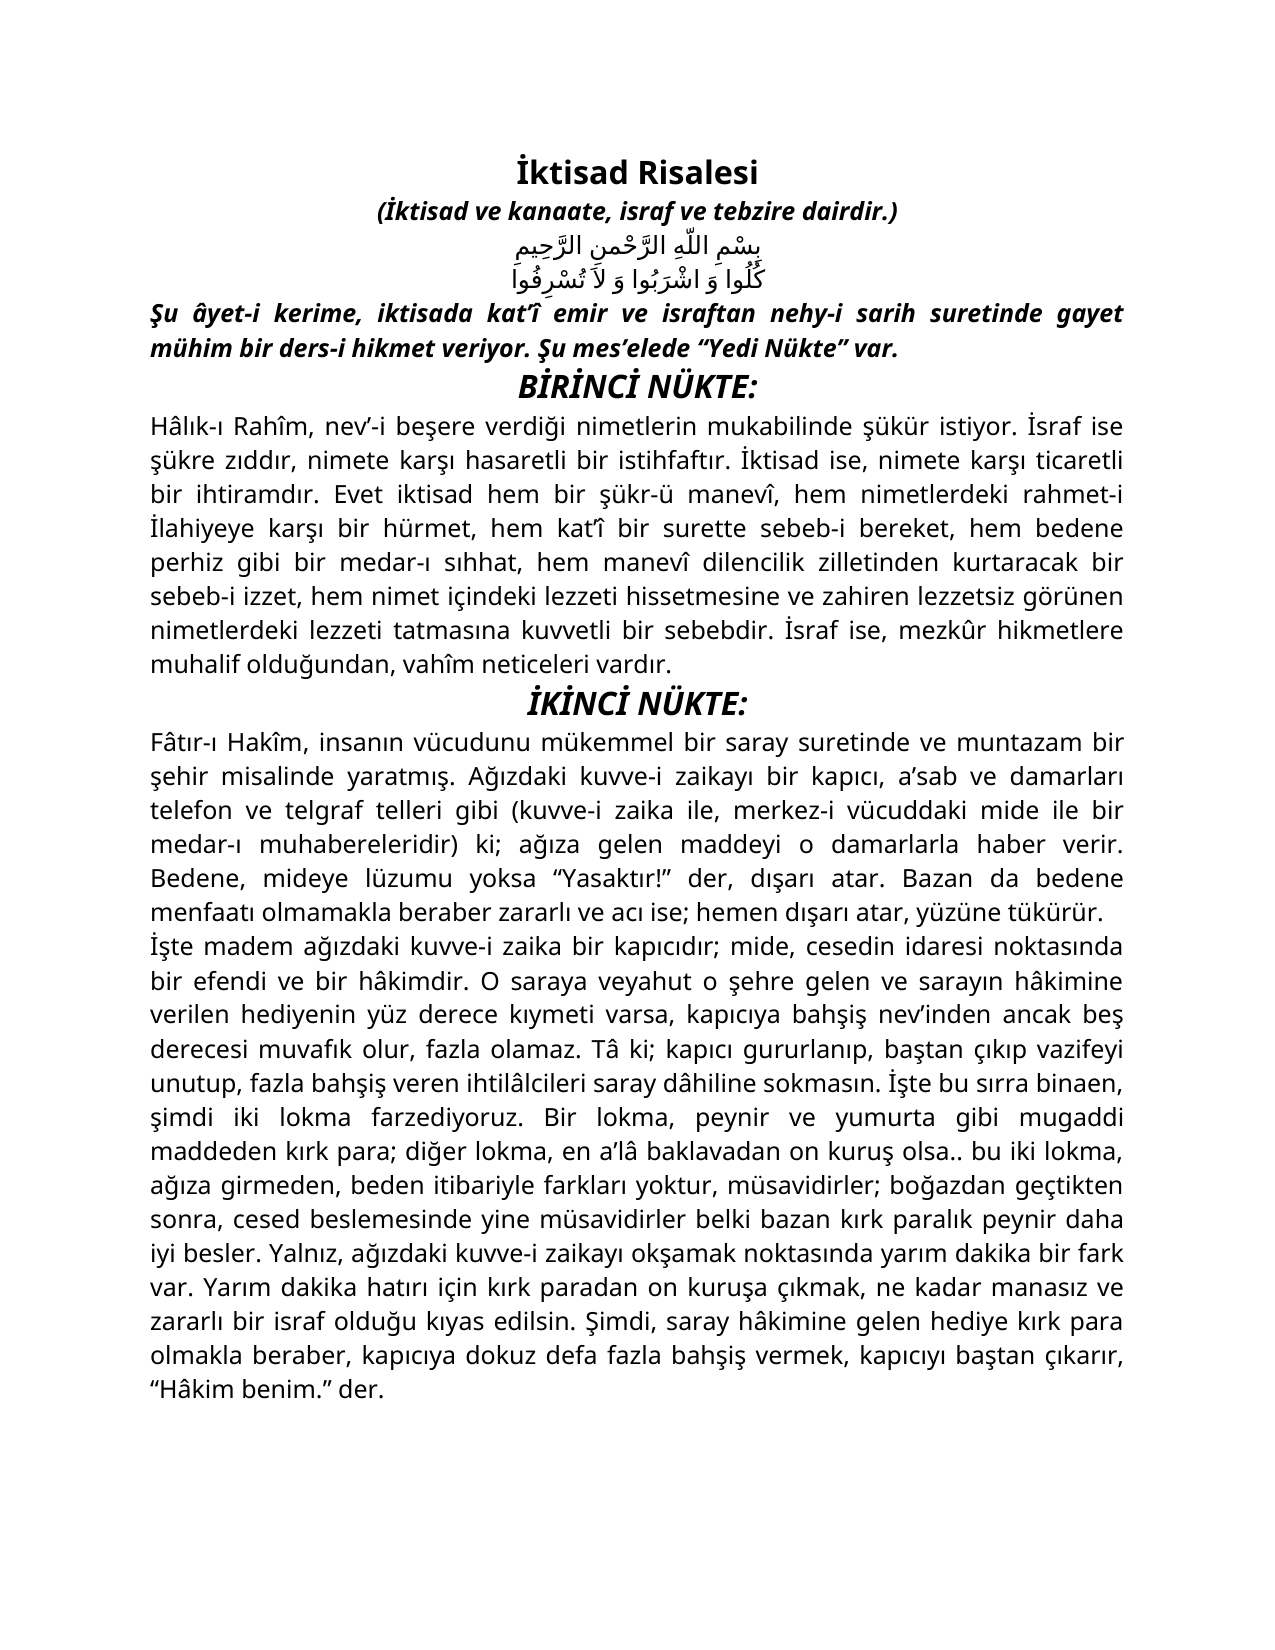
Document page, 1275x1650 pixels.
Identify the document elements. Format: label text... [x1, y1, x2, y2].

subtitle BİRİNCİ NÜKTE: [150, 364, 1125, 408]
text Hâlık-ı Rahîm, nev’-i beşere verdiği nimetlerin mukabilinde şükür istiyor. İsraf ise şükre zıddır, nimete karşı hasaretli bir istihfaftır. İktisad ise, nimete karşı ticaretli bir ihtiramdır. Evet iktisad hem bir şükr-ü manevî, hem nimetlerdeki rahmet-i İlahiyeye karşı bir hürmet, hem kat’î bir surette sebeb-i bereket, hem bedene perhiz gibi bir medar-ı sıhhat, hem manevî dilencilik zilletinden kurtaracak bir sebeb-i izzet, hem nimet içindeki lezzeti hissetmesine ve zahiren lezzetsiz görünen nimetlerdeki lezzeti tatmasına kuvvetli bir sebebdir. İsraf ise, mezkûr hikmetlere muhalif olduğundan, vahîm neticeleri vardır. [150, 408, 1125, 681]
text Fâtır-ı Hakîm, insanın vücudunu mükemmel bir saray suretinde ve muntazam bir şehir misalinde yaratmış. Ağızdaki kuvve-i zaikayı bir kapıcı, a’sab ve damarları telefon ve telgraf telleri gibi (kuvve-i zaika ile, merkez-i vücuddaki mide ile bir medar-ı muhabereleridir) ki; ağıza gelen maddeyi o damarlarla haber verir. Bedene, mideye lüzumu yoksa “Yasaktır!” der, dışarı atar. Bazan da bedene menfaatı olmamakla beraber zararlı ve acı ise; hemen dışarı atar, yüzüne tükürür. [150, 725, 1125, 929]
text İşte madem ağızdaki kuvve-i zaika bir kapıcıdır; mide, cesedin idaresi noktasında bir efendi ve bir hâkimdir. O saraya veyahut o şehre gelen ve sarayın hâkimine verilen hediyenin yüz derece kıymeti varsa, kapıcıya bahşiş nev’inden ancak beş derecesi muvafık olur, fazla olamaz. Tâ ki; kapıcı gururlanıp, baştan çıkıp vazifeyi unutup, fazla bahşiş veren ihtilâlcileri saray dâhiline sokmasın. İşte bu sırra binaen, şimdi iki lokma farzediyoruz. Bir lokma, peynir ve yumurta gibi mugaddi maddeden kırk para; diğer lokma, en a’lâ baklavadan on kuruş olsa.. bu iki lokma, ağıza girmeden, beden itibariyle farkları yoktur, müsavidirler; boğazdan geçtikten sonra, cesed beslemesinde yine müsavidirler belki bazan kırk paralık peynir daha iyi besler. Yalnız, ağızdaki kuvve-i zaikayı okşamak noktasında yarım dakika bir fark var. Yarım dakika hatırı için kırk paradan on kuruşa çıkmak, ne kadar manasız ve zararlı bir israf olduğu kıyas edilsin. Şimdi, saray hâkimine gelen hediye kırk para olmakla beraber, kapıcıya dokuz defa fazla bahşiş vermek, kapıcıyı baştan çıkarır, “Hâkim benim.” der. [150, 929, 1125, 1406]
text (İktisad ve kanaate, israf ve tebzire dairdir.) [150, 194, 1125, 228]
text Şu âyet-i kerime, iktisada kat’î emir ve israftan nehy-i sarih suretinde gayet mühim bir ders-i hikmet veriyor. Şu mes’elede “Yedi Nükte” var. [150, 296, 1125, 364]
subtitle İKİNCİ NÜKTE: [150, 681, 1125, 725]
text كُلُوا وَ اشْرَبُوا وَ لاَ تُسْرِفُوا [150, 262, 1125, 296]
text بِسْمِ اللّهِ الرَّحْمنِ الرَّحِيمِ [150, 228, 1125, 262]
subtitle İktisad Risalesi [150, 150, 1125, 194]
